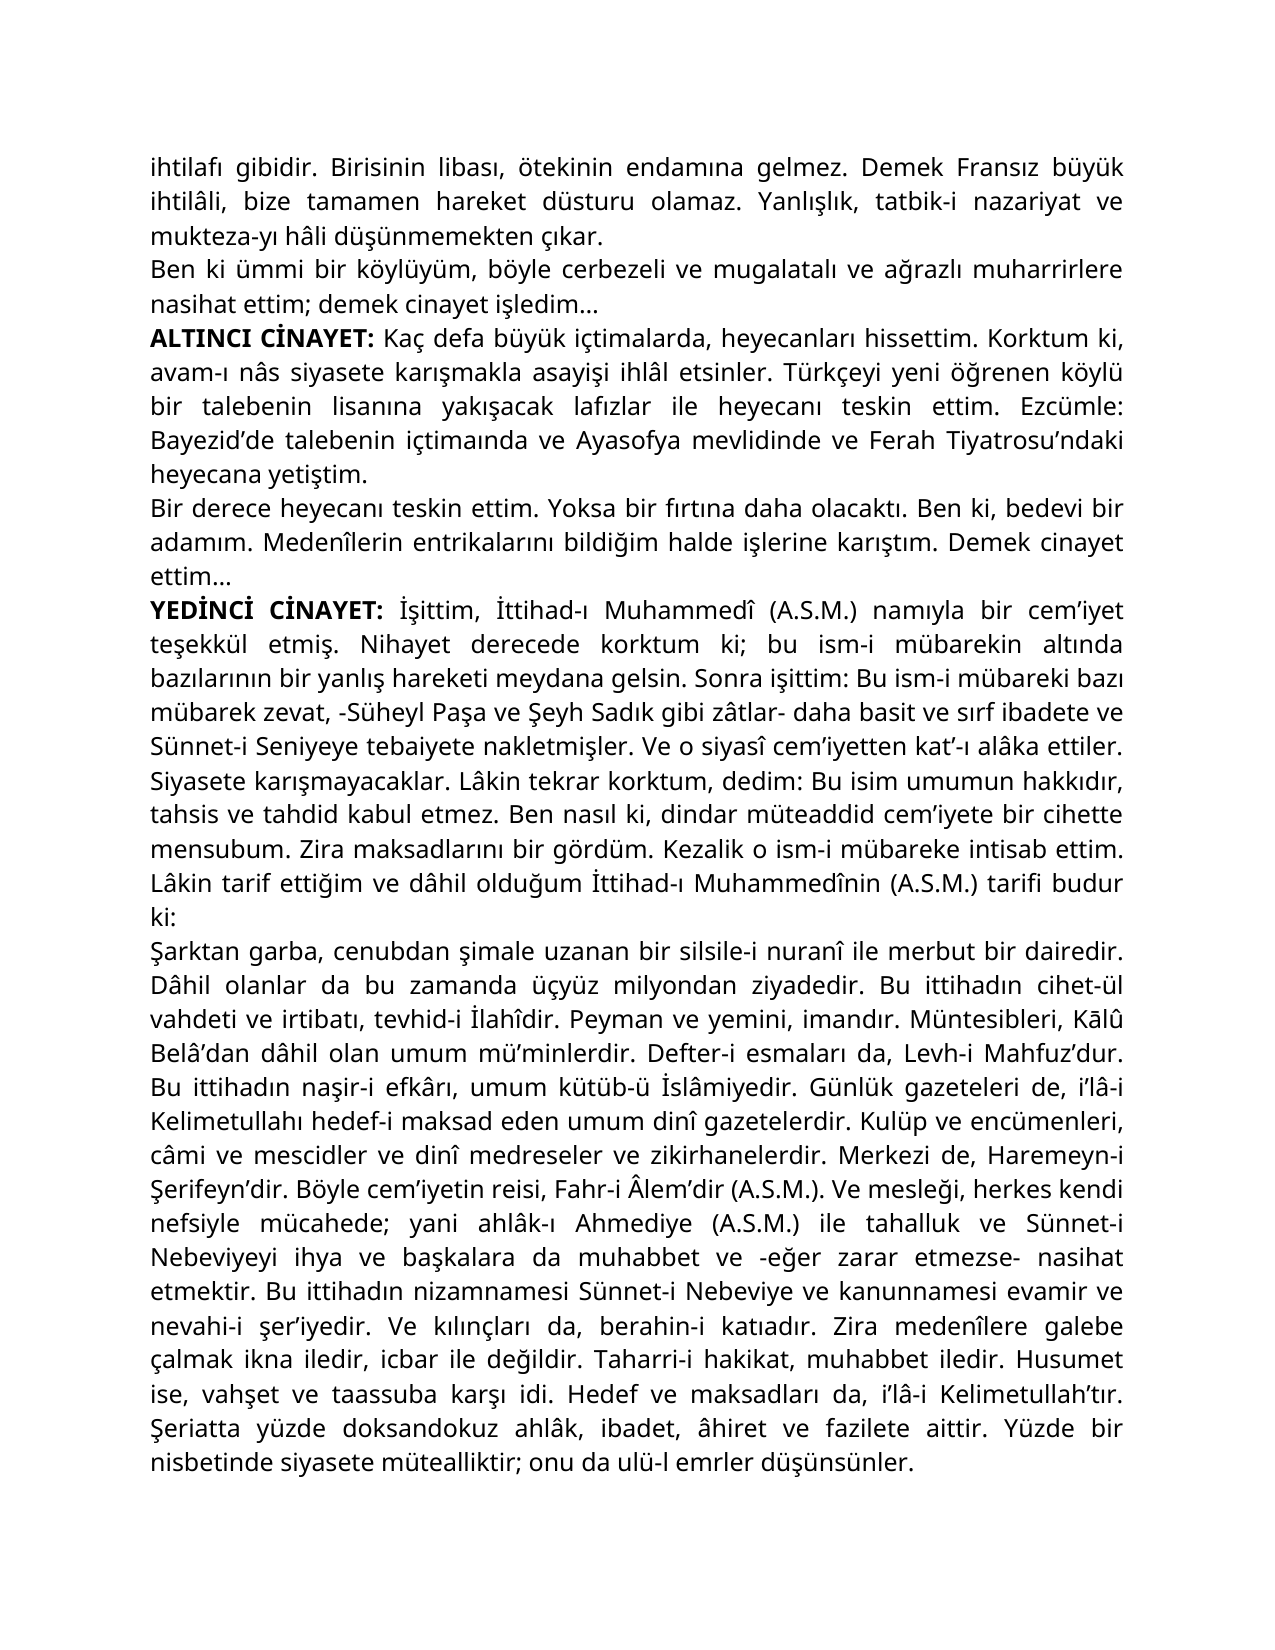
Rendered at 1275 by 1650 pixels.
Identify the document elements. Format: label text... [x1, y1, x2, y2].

text YEDİNCİ CİNAYET: İşittim, İttihad-ı Muhammedî (A.S.M.) namıyla bir cem’iyet teşekkül etmiş. Nihayet derecede korktum ki; bu ism-i mübarekin altında bazılarının bir yanlış hareketi meydana gelsin. Sonra işittim: Bu ism-i mübareki bazı mübarek zevat, -Süheyl Paşa ve Şeyh Sadık gibi zâtlar- daha basit ve sırf ibadete ve Sünnet-i Seniyeye tebaiyete nakletmişler. Ve o siyasî cem’iyetten kat’-ı alâka ettiler. Siyasete karışmayacaklar. Lâkin tekrar korktum, dedim: Bu isim umumun hakkıdır, tahsis ve tahdid kabul etmez. Ben nasıl ki, dindar müteaddid cem’iyete bir cihette mensubum. Zira maksadlarını bir gördüm. Kezalik o ism-i mübareke intisab ettim. Lâkin tarif ettiğim ve dâhil olduğum İttihad-ı Muhammedînin (A.S.M.) tarifi budur ki: [150, 593, 1125, 933]
text ALTINCI CİNAYET: Kaç defa büyük içtimalarda, heyecanları hissettim. Korktum ki, avam-ı nâs siyasete karışmakla asayişi ihlâl etsinler. Türkçeyi yeni öğrenen köylü bir talebenin lisanına yakışacak lafızlar ile heyecanı teskin ettim. Ezcümle: Bayezid’de talebenin içtimaında ve Ayasofya mevlidinde ve Ferah Tiyatrosu’ndaki heyecana yetiştim. [150, 320, 1125, 491]
text Ben ki ümmi bir köylüyüm, böyle cerbezeli ve mugalatalı ve ağrazlı muharrirlere nasihat ettim; demek cinayet işledim… [150, 252, 1125, 320]
text Bir derece heyecanı teskin ettim. Yoksa bir fırtına daha olacaktı. Ben ki, bedevi bir adamım. Medenîlerin entrikalarını bildiğim halde işlerine karıştım. Demek cinayet ettim… [150, 491, 1125, 593]
text ihtilafı gibidir. Birisinin libası, ötekinin endamına gelmez. Demek Fransız büyük ihtilâli, bize tamamen hareket düsturu olamaz. Yanlışlık, tatbik-i nazariyat ve mukteza-yı hâli düşünmemekten çıkar. [150, 150, 1125, 252]
text Şarktan garba, cenubdan şimale uzanan bir silsile-i nuranî ile merbut bir dairedir. Dâhil olanlar da bu zamanda üçyüz milyondan ziyadedir. Bu ittihadın cihet-ül vahdeti ve irtibatı, tevhid-i İlahîdir. Peyman ve yemini, imandır. Müntesibleri, Kālû Belâ’dan dâhil olan umum mü’minlerdir. Defter-i esmaları da, Levh-i Mahfuz’dur. Bu ittihadın naşir-i efkârı, umum kütüb-ü İslâmiyedir. Günlük gazeteleri de, i’lâ-i Kelimetullahı hedef-i maksad eden umum dinî gazetelerdir. Kulüp ve encümenleri, câmi ve mescidler ve dinî medreseler ve zikirhanelerdir. Merkezi de, Haremeyn-i Şerifeyn’dir. Böyle cem’iyetin reisi, Fahr-i Âlem’dir (A.S.M.). Ve mesleği, herkes kendi nefsiyle mücahede; yani ahlâk-ı Ahmediye (A.S.M.) ile tahalluk ve Sünnet-i Nebeviyeyi ihya ve başkalara da muhabbet ve -eğer zarar etmezse- nasihat etmektir. Bu ittihadın nizamnamesi Sünnet-i Nebeviye ve kanunnamesi evamir ve nevahi-i şer’iyedir. Ve kılınçları da, berahin-i katıadır. Zira medenîlere galebe çalmak ikna iledir, icbar ile değildir. Taharri-i hakikat, muhabbet iledir. Husumet ise, vahşet ve taassuba karşı idi. Hedef ve maksadları da, i’lâ-i Kelimetullah’tır. Şeriatta yüzde doksandokuz ahlâk, ibadet, âhiret ve fazilete aittir. Yüzde bir nisbetinde siyasete mütealliktir; onu da ulü-l emrler düşünsünler. [150, 933, 1125, 1478]
